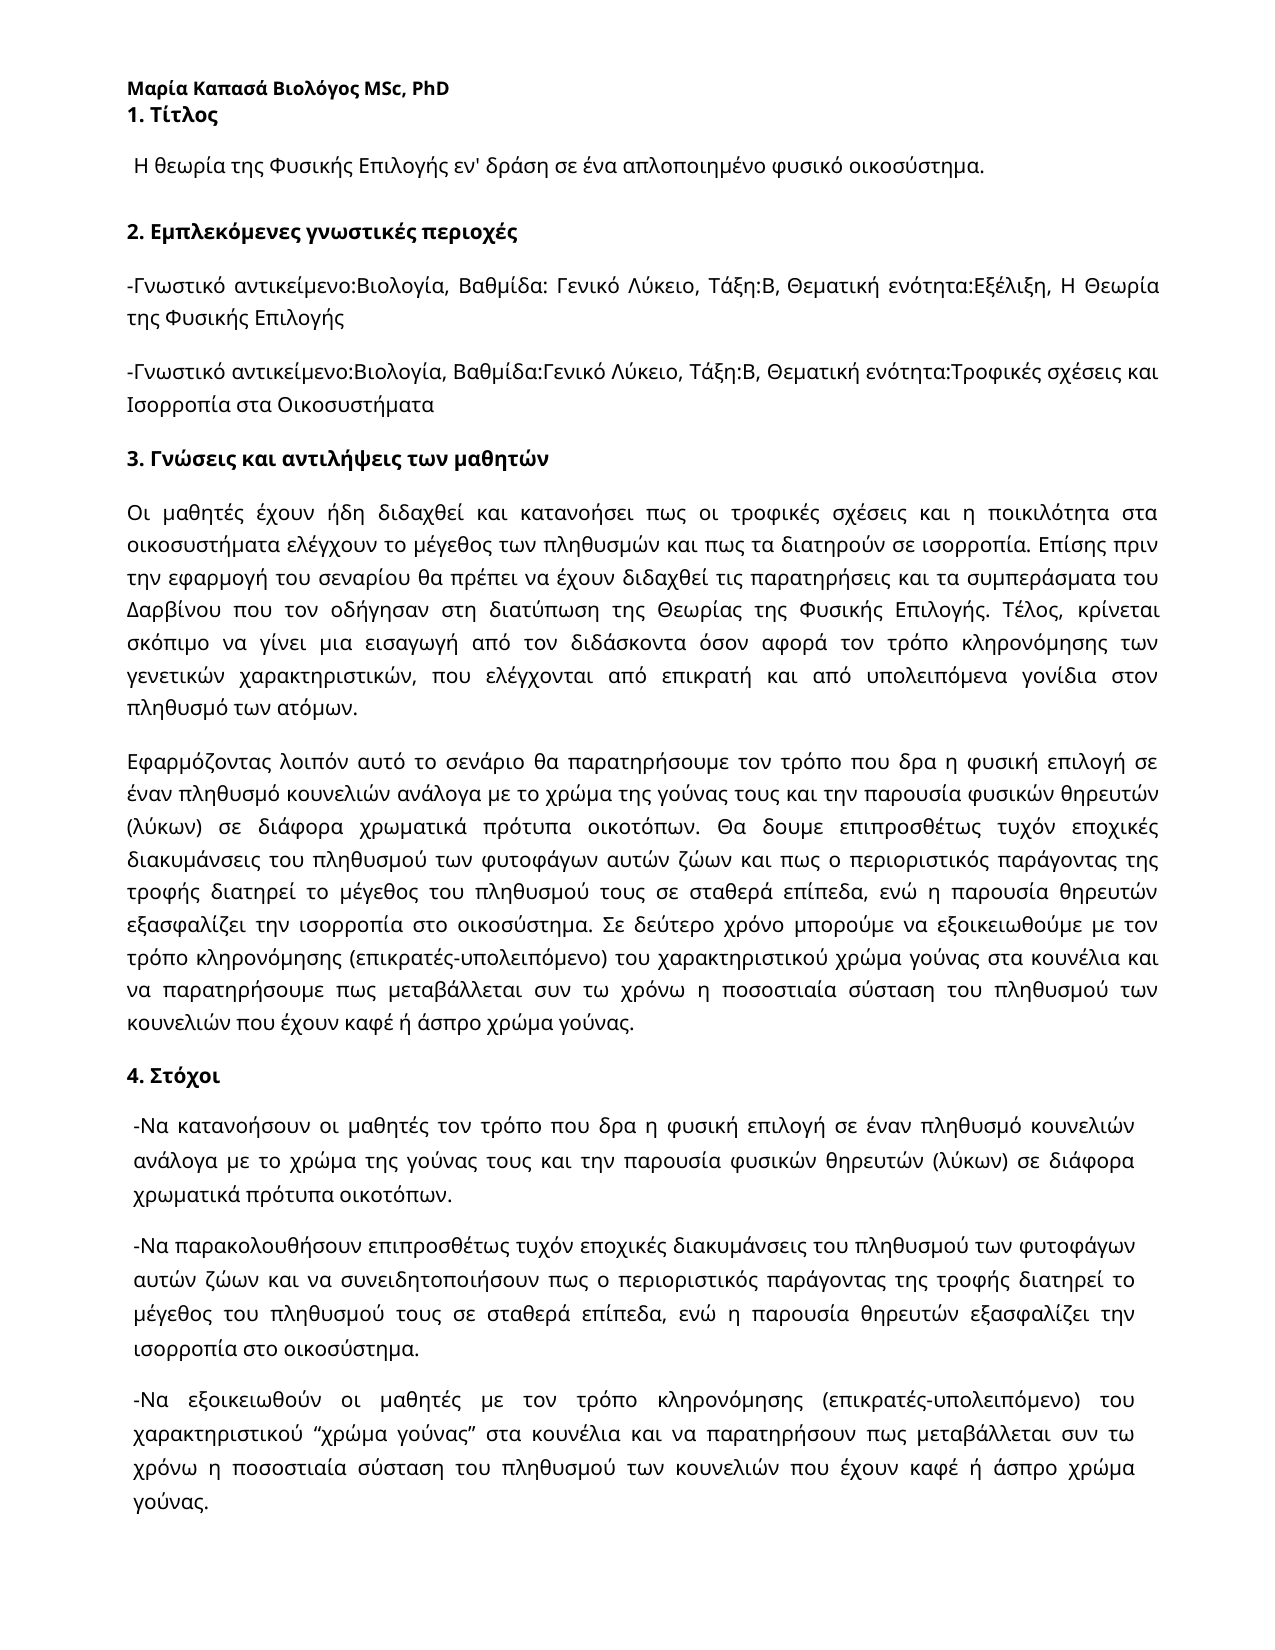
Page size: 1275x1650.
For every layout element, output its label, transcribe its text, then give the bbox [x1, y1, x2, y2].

text -Να παρακολουθήσουν επιπροσθέτως τυχόν εποχικές διακυμάνσεις του πληθυσμού των φυτοφάγων αυτών ζώων και να συνειδητοποιήσουν πως ο περιοριστικός παράγοντας της τροφής διατηρεί το μέγεθος του πληθυσμού τους σε σταθερά επίπεδα, ενώ η παρουσία θηρευτών εξασφαλίζει την ισορροπία στο οικοσύστημα. [133, 1231, 1136, 1362]
text 2. Εμπλεκόμενες γνωστικές περιοχές [127, 217, 1160, 245]
text Εφαρμόζοντας λοιπόν αυτό το σενάριο θα παρατηρήσουμε τον τρόπο που δρα η φυσική επιλογή σε έναν πληθυσμό κουνελιών ανάλογα με το χρώμα της γούνας τους και την παρουσία φυσικών θηρευτών (λύκων) σε διάφορα χρωματικά πρότυπα οικοτόπων. Θα δουμε επιπροσθέτως τυχόν εποχικές διακυμάνσεις του πληθυσμού των φυτοφάγων αυτών ζώων και πως ο περιοριστικός παράγοντας της τροφής διατηρεί το μέγεθος του πληθυσμού τους σε σταθερά επίπεδα, ενώ η παρουσία θηρευτών εξασφαλίζει την ισορροπία στο οικοσύστημα. Σε δεύτερο χρόνο μπορούμε να εξοικειωθούμε με τον τρόπο κληρονόμησης (επικρατές-υπολειπόμενο) του χαρακτηριστικού χρώμα γούνας στα κουνέλια και να παρατηρήσουμε πως μεταβάλλεται συν τω χρόνω η ποσοστιαία σύσταση του πληθυσμού των κουνελιών που έχουν καφέ ή άσπρο χρώμα γούνας. [127, 747, 1160, 1036]
text -Να εξοικειωθούν οι μαθητές με τον τρόπο κληρονόμησης (επικρατές-υπολειπόμενο) του χαρακτηριστικού “χρώμα γούνας” στα κουνέλια και να παρατηρήσουν πως μεταβάλλεται συν τω χρόνω η ποσοστιαία σύσταση του πληθυσμού των κουνελιών που έχουν καφέ ή άσπρο χρώμα γούνας. [133, 1385, 1136, 1516]
text 3. Γνώσεις και αντιλήψεις των μαθητών [127, 444, 1160, 472]
text -Γνωστικό αντικείμενο:Βιολογία, Βαθμίδα:Γενικό Λύκειο, Τάξη:Β, Θεματική ενότητα:Τροφικές σχέσεις και Ισορροπία στα Οικοσυστήματα [127, 357, 1160, 418]
text Οι μαθητές έχουν ήδη διδαχθεί και κατανοήσει πως οι τροφικές σχέσεις και η ποικιλότητα στα οικοσυστήματα ελέγχουν το μέγεθος των πληθυσμών και πως τα διατηρούν σε ισορροπία. Επίσης πριν την εφαρμογή του σεναρίου θα πρέπει να έχουν διδαχθεί τις παρατηρήσεις και τα συμπεράσματα του Δαρβίνου που τον οδήγησαν στη διατύπωση της Θεωρίας της Φυσικής Επιλογής. Τέλος, κρίνεται σκόπιμο να γίνει μια εισαγωγή από τον διδάσκοντα όσον αφορά τον τρόπο κληρονόμησης των γενετικών χαρακτηριστικών, που ελέγχονται από επικρατή και από υπολειπόμενα γονίδια στον πληθυσμό των ατόμων. [127, 498, 1160, 722]
text 1. Τίτλος [127, 101, 1160, 129]
text 4. Στόχοι [127, 1061, 1160, 1090]
text -Γνωστικό αντικείμενο:Βιολογία, Βαθμίδα: Γενικό Λύκειο, Τάξη:Β, Θεματική ενότητα:Εξέλιξη, Η Θεωρία της Φυσικής Επιλογής [127, 271, 1160, 332]
text -Να κατανοήσουν οι μαθητές τον τρόπο που δρα η φυσική επιλογή σε έναν πληθυσμό κουνελιών ανάλογα με το χρώμα της γούνας τους και την παρουσία φυσικών θηρευτών (λύκων) σε διάφορα χρωματικά πρότυπα οικοτόπων. [133, 1112, 1136, 1208]
text H θεωρία της Φυσικής Επιλογής εν' δράση σε ένα απλοποιημένο φυσικό οικοσύστημα. [133, 151, 1136, 179]
